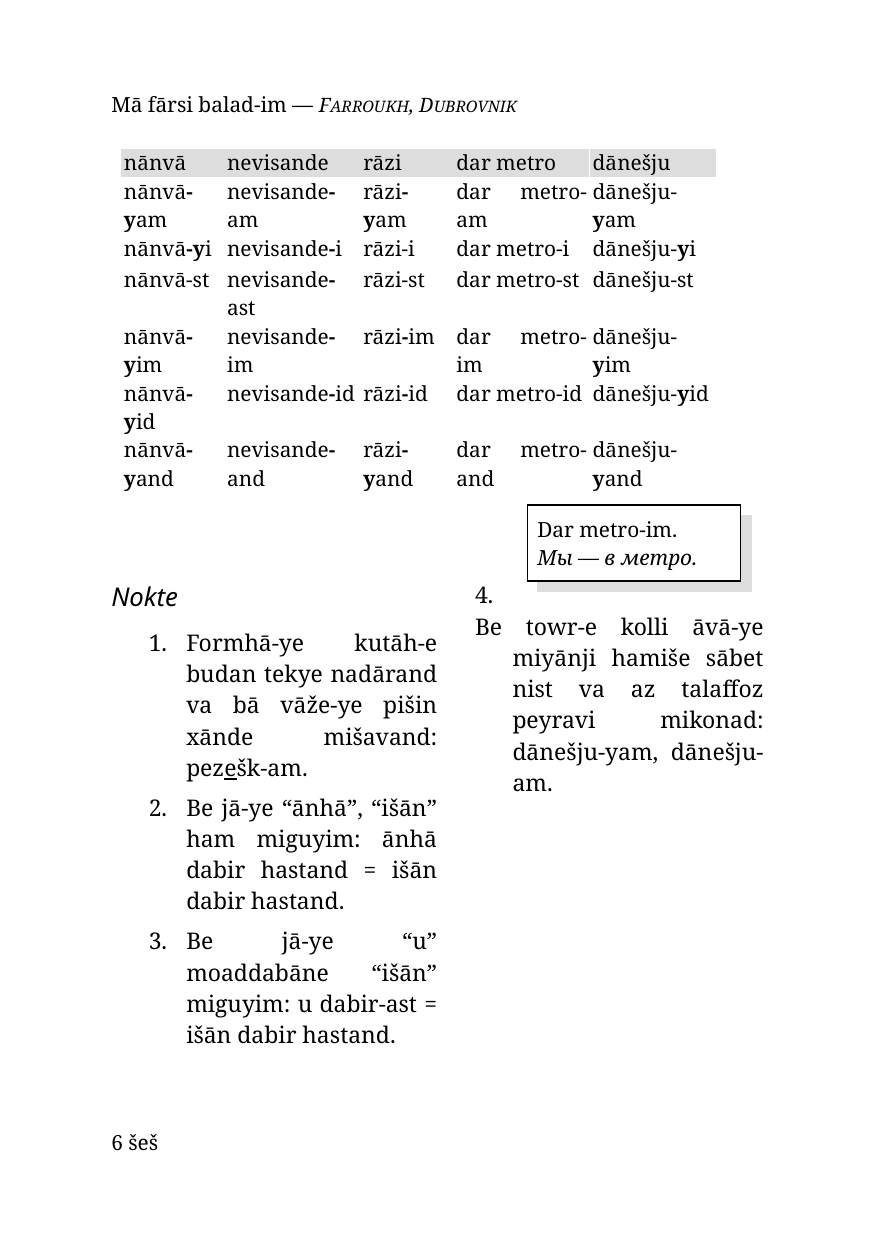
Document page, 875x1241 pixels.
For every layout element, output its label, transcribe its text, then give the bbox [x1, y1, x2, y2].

table_cell dar metro‐and [453, 436, 589, 492]
text Мы — в метро. [537, 543, 731, 572]
table_cell rāzi‐yand [360, 436, 453, 492]
table_header nevisande [224, 149, 360, 177]
table_cell nānvā‐yid [121, 379, 224, 436]
table_cell rāzi‐yam [360, 177, 453, 234]
table_cell nevisande‐am [224, 177, 360, 234]
table_cell nānvā‐yam [121, 177, 224, 234]
table_cell rāzi‐im [360, 322, 453, 379]
table_header [278, 527, 340, 567]
table_cell nānvā‐yand [121, 436, 224, 492]
table_cell dānešju‐yi [590, 234, 716, 265]
table_cell dānešju‐yim [590, 322, 716, 379]
list Be jā‐ye “u” moaddabāne “išān” miguyim: u dabir‐ast = išān dabir hastand. [148, 925, 437, 1050]
table_cell dānešju‐yam [590, 177, 716, 234]
table_cell dānešju‐st [590, 265, 716, 322]
table_cell nevisande‐ast [224, 265, 360, 322]
list Be towr‐e kolli āvā‐ye miyānji hamiše sābet nist va az talaffoz peyravi mikonad: dānešju‐yam, dānešju‐am. [475, 579, 763, 798]
list Be jā‐ye “ānhā”, “išān” ham miguyim: ānhā dabir hastand = išān dabir hastand. [148, 792, 437, 917]
table_cell nevisande‐id [224, 379, 360, 436]
table_cell dar metro‐am [453, 177, 589, 234]
table_cell nevisande‐and [224, 436, 360, 492]
table_header rāzi [360, 149, 453, 177]
table_cell nānvā‐yi [121, 234, 224, 265]
table_cell dar metro‐st [453, 265, 589, 322]
list Formhā‐ye kutāh‐e budan tekye nadārand va bā vāže‐ye pišin xānde mišavand: pezešk‐am. [148, 627, 437, 783]
table_header [340, 527, 430, 567]
table_header [430, 527, 515, 567]
table_cell rāzi‐id [360, 379, 453, 436]
table_cell dānešju‐yand [590, 436, 716, 492]
table_cell dānešju‐yid [590, 379, 716, 436]
table_cell dar metro‐im [453, 322, 589, 379]
table_cell nevisande‐im [224, 322, 360, 379]
table_cell nānvā‐st [121, 265, 224, 322]
table_header dānešju [590, 149, 716, 177]
table_cell rāzi‐i [360, 234, 453, 265]
table_header nānvā [121, 149, 224, 177]
table_cell nevisande‐i [224, 234, 360, 265]
table_header [187, 527, 278, 567]
subtitle Nokte [111, 579, 437, 614]
table_cell rāzi‐st [360, 265, 453, 322]
text 6 šeš [111, 1128, 763, 1157]
text Dar metro‐im. [537, 515, 731, 543]
table_header dar metro [453, 149, 589, 177]
table_header [113, 527, 187, 567]
table_cell dar metro‐id [453, 379, 589, 436]
table_cell dar metro‐i [453, 234, 589, 265]
table_cell nānvā‐yim [121, 322, 224, 379]
